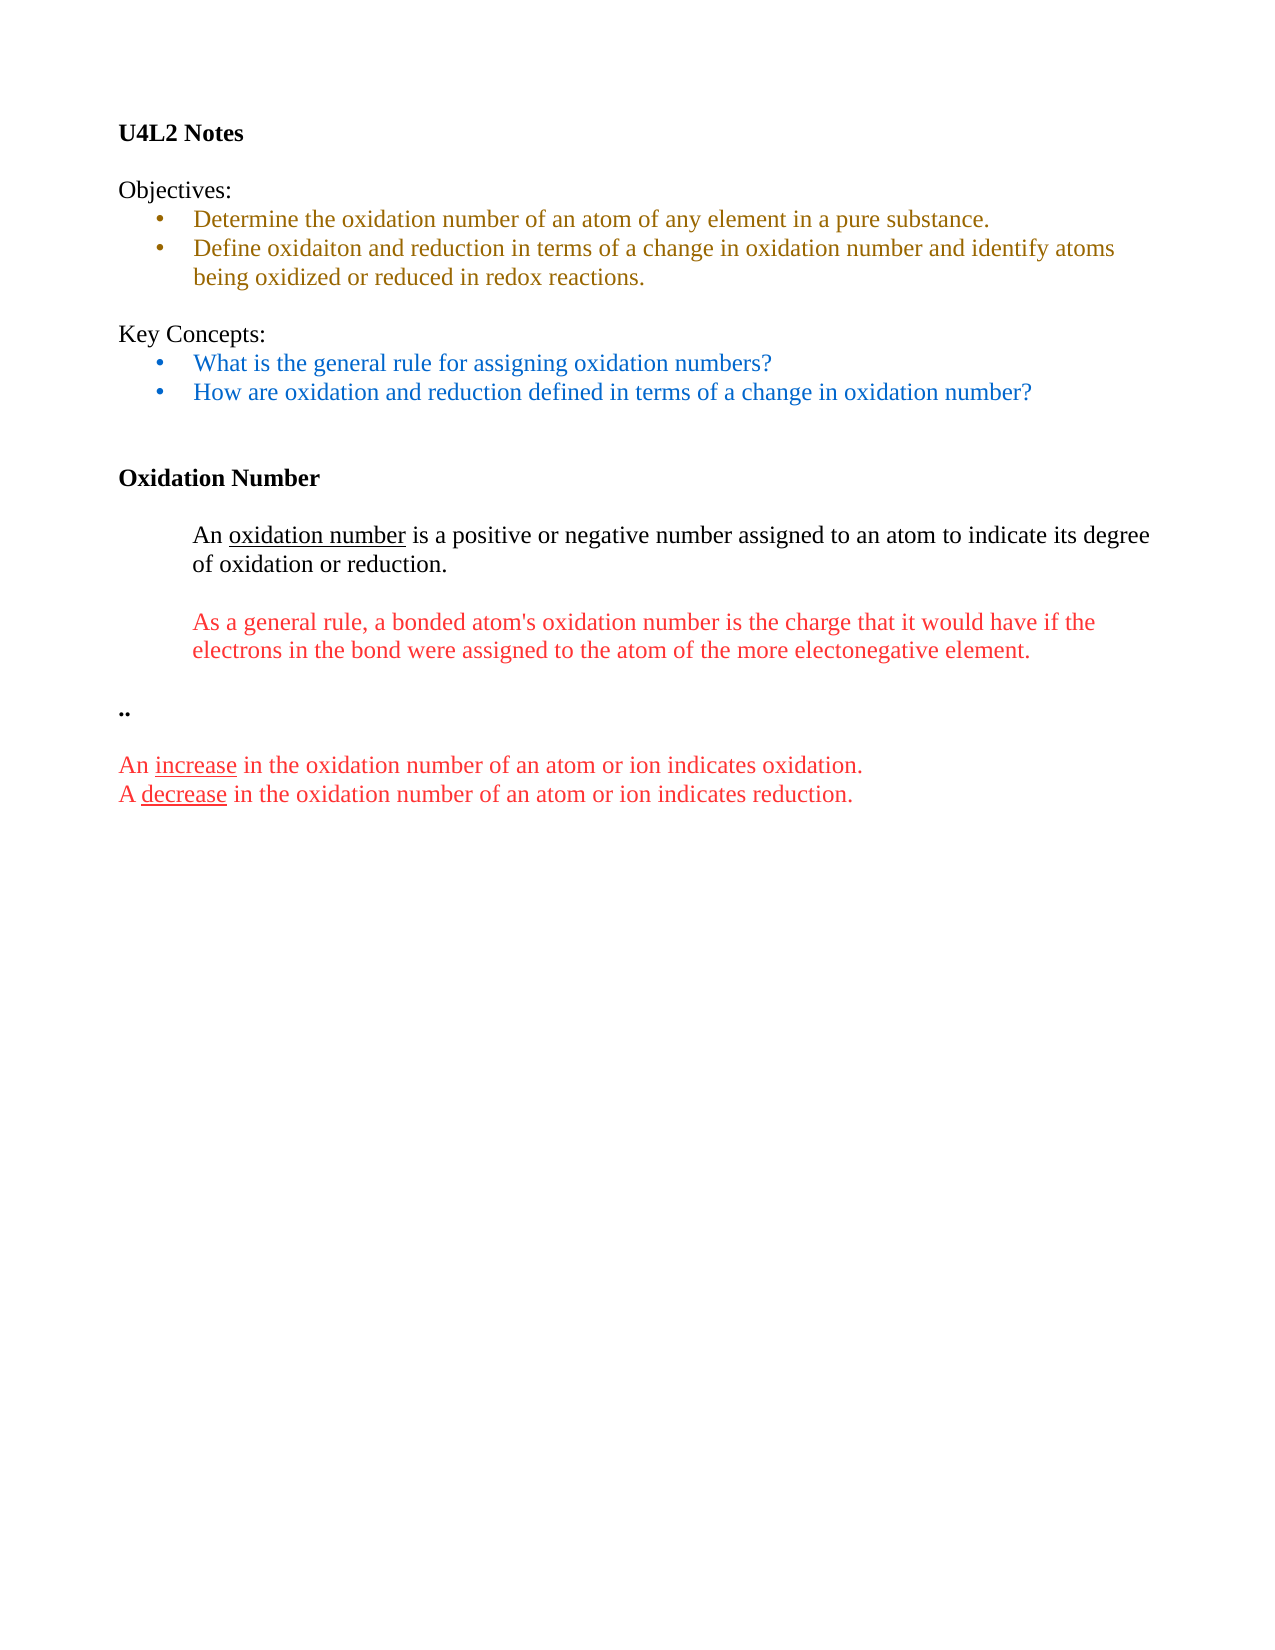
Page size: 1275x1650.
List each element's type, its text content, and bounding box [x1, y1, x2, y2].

text A decrease in the oxidation number of an atom or ion indicates reduction. [118, 779, 1157, 808]
list How are oxidation and reduction defined in terms of a change in oxidation number? [156, 377, 1157, 406]
text U4L2 Notes [118, 118, 1157, 147]
text An oxidation number is a positive or negative number assigned to an atom to indicate its degree of oxidation or reduction. [118, 521, 1157, 578]
list Determine the oxidation number of an atom of any element in a pure substance. [156, 204, 1157, 233]
text Oxidation Number [118, 463, 1157, 492]
text As a general rule, a bonded atom's oxidation number is the charge that it would have if the electrons in the bond were assigned to the atom of the more electonegative element. [118, 607, 1157, 664]
text An increase in the oxidation number of an atom or ion indicates oxidation. [118, 751, 1157, 779]
text Objectives: [118, 176, 1157, 204]
list What is the general rule for assigning oxidation numbers? [156, 348, 1157, 377]
text .. [118, 693, 1157, 722]
list Define oxidaiton and reduction in terms of a change in oxidation number and identify atoms being oxidized or reduced in redox reactions. [156, 233, 1157, 291]
text Key Concepts: [118, 319, 1157, 348]
